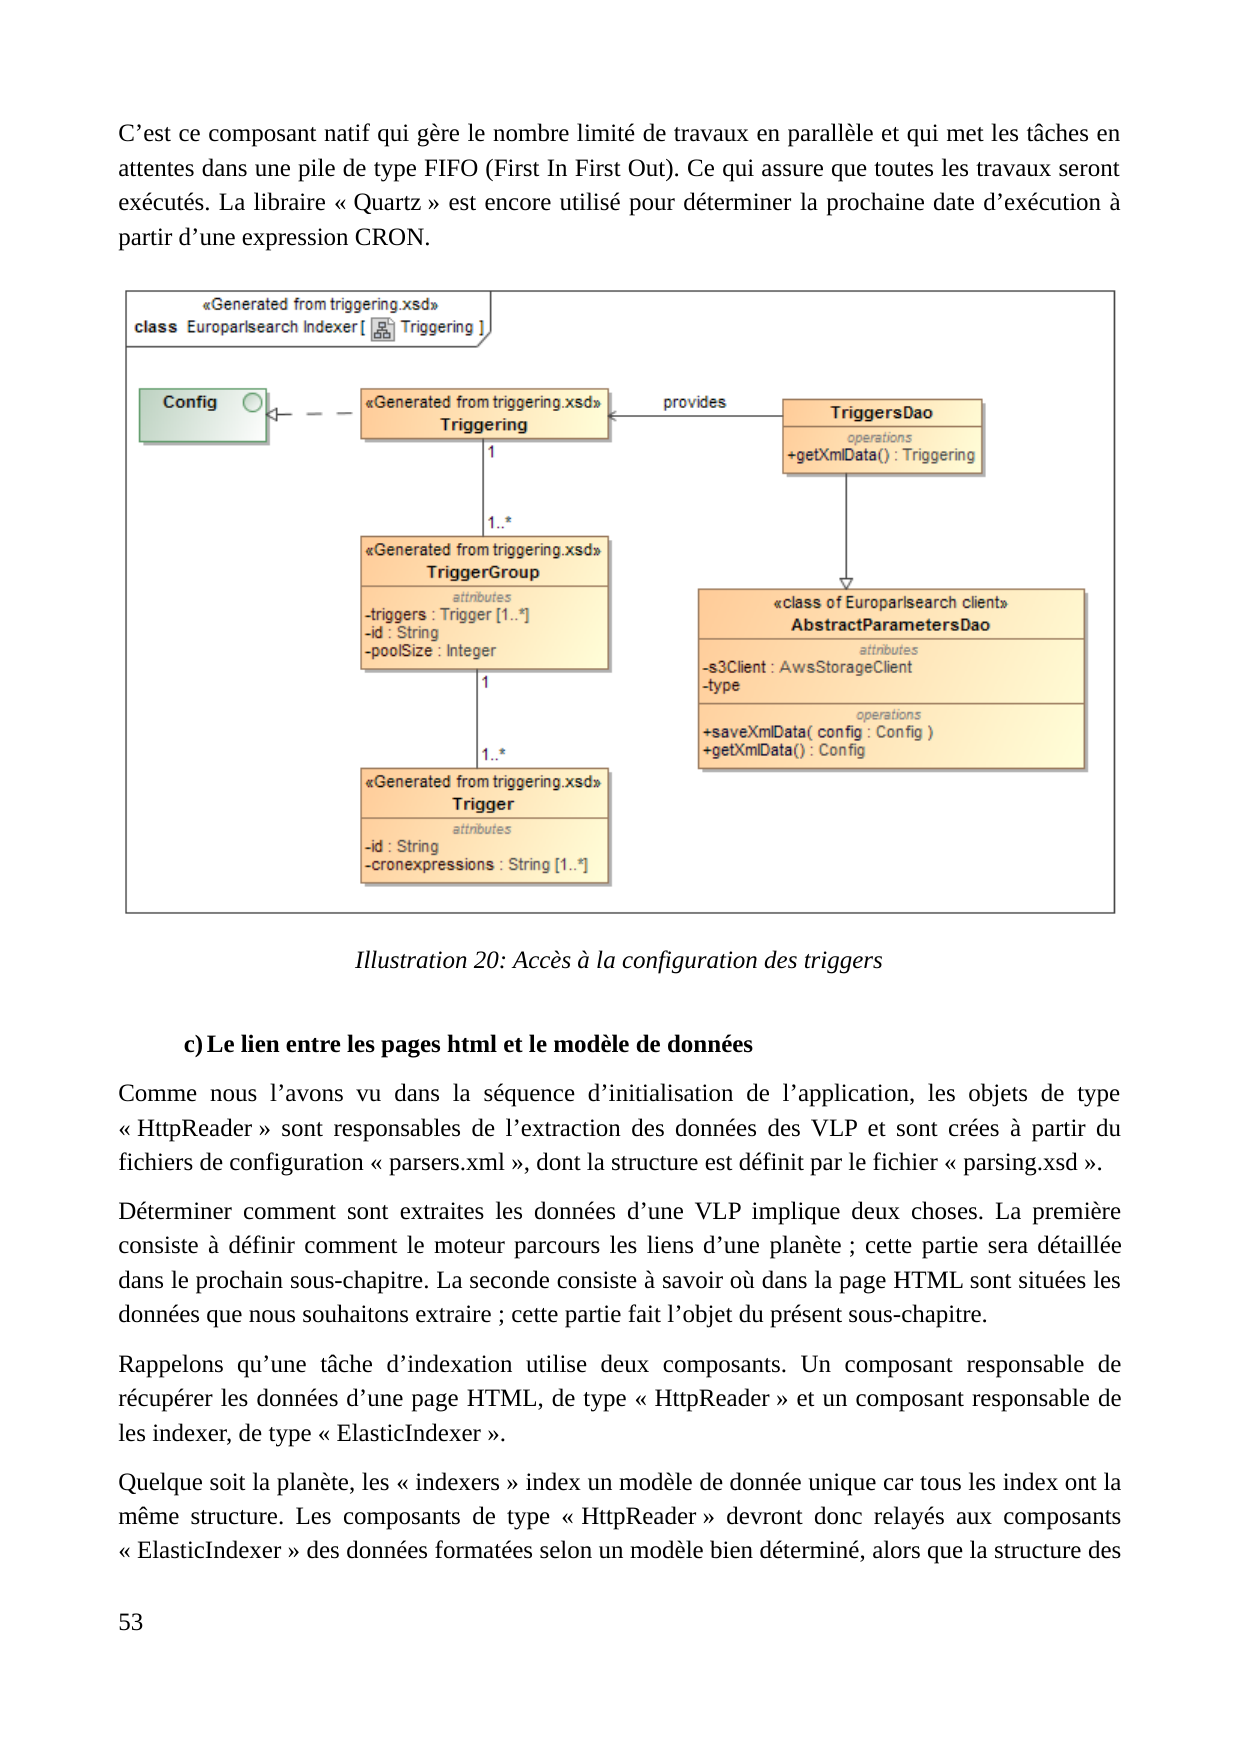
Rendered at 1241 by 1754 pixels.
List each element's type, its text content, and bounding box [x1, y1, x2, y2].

text C’est ce composant natif qui gère le nombre limité de travaux en parallèle et qui met les tâches en attentes dans une pile de type FIFO (First In First Out). Ce qui assure que toutes les travaux seront exécutés. La libraire « Quartz » est encore utilisé pour déterminer la prochaine date d’exécution à partir d’une expression CRON. [118, 118, 1122, 250]
text Déterminer comment sont extraites les données d’une VLP implique deux choses. La première consiste à définir comment le moteur parcours les liens d’une planète ; cette partie sera détaillée dans le prochain sous-chapitre. La seconde consiste à savoir où dans la page HTML sont situées les données que nous souhaitons extraire ; cette partie fait l’objet du présent sous-chapitre. [118, 1196, 1122, 1328]
text Comme nous l’avons vu dans la séquence d’initialisation de l’application, les objets de type « HttpReader » sont responsables de l’extraction des données des VLP et sont crées à partir du fichiers de configuration « parsers.xml », dont la structure est définit par le fichier « parsing.xsd ». [118, 1078, 1122, 1176]
subtitle Le lien entre les pages html et le modèle de données [177, 1029, 1122, 1058]
text Quelque soit la planète, les « indexers » index un modèle de donnée unique car tous les index ont la même structure. Les composants de type « HttpReader » devront donc relayés aux composants « ElasticIndexer » des données formatées selon un modèle bien déterminé, alors que la structure des [118, 1467, 1122, 1564]
text Illustration 20: Accès à la configuration des triggers [118, 920, 1122, 974]
text Rappelons qu’une tâche d’indexation utilise deux composants. Un composant responsable de récupérer les données d’une page HTML, de type « HttpReader » et un composant responsable de les indexer, de type « ElasticIndexer ». [118, 1349, 1122, 1446]
